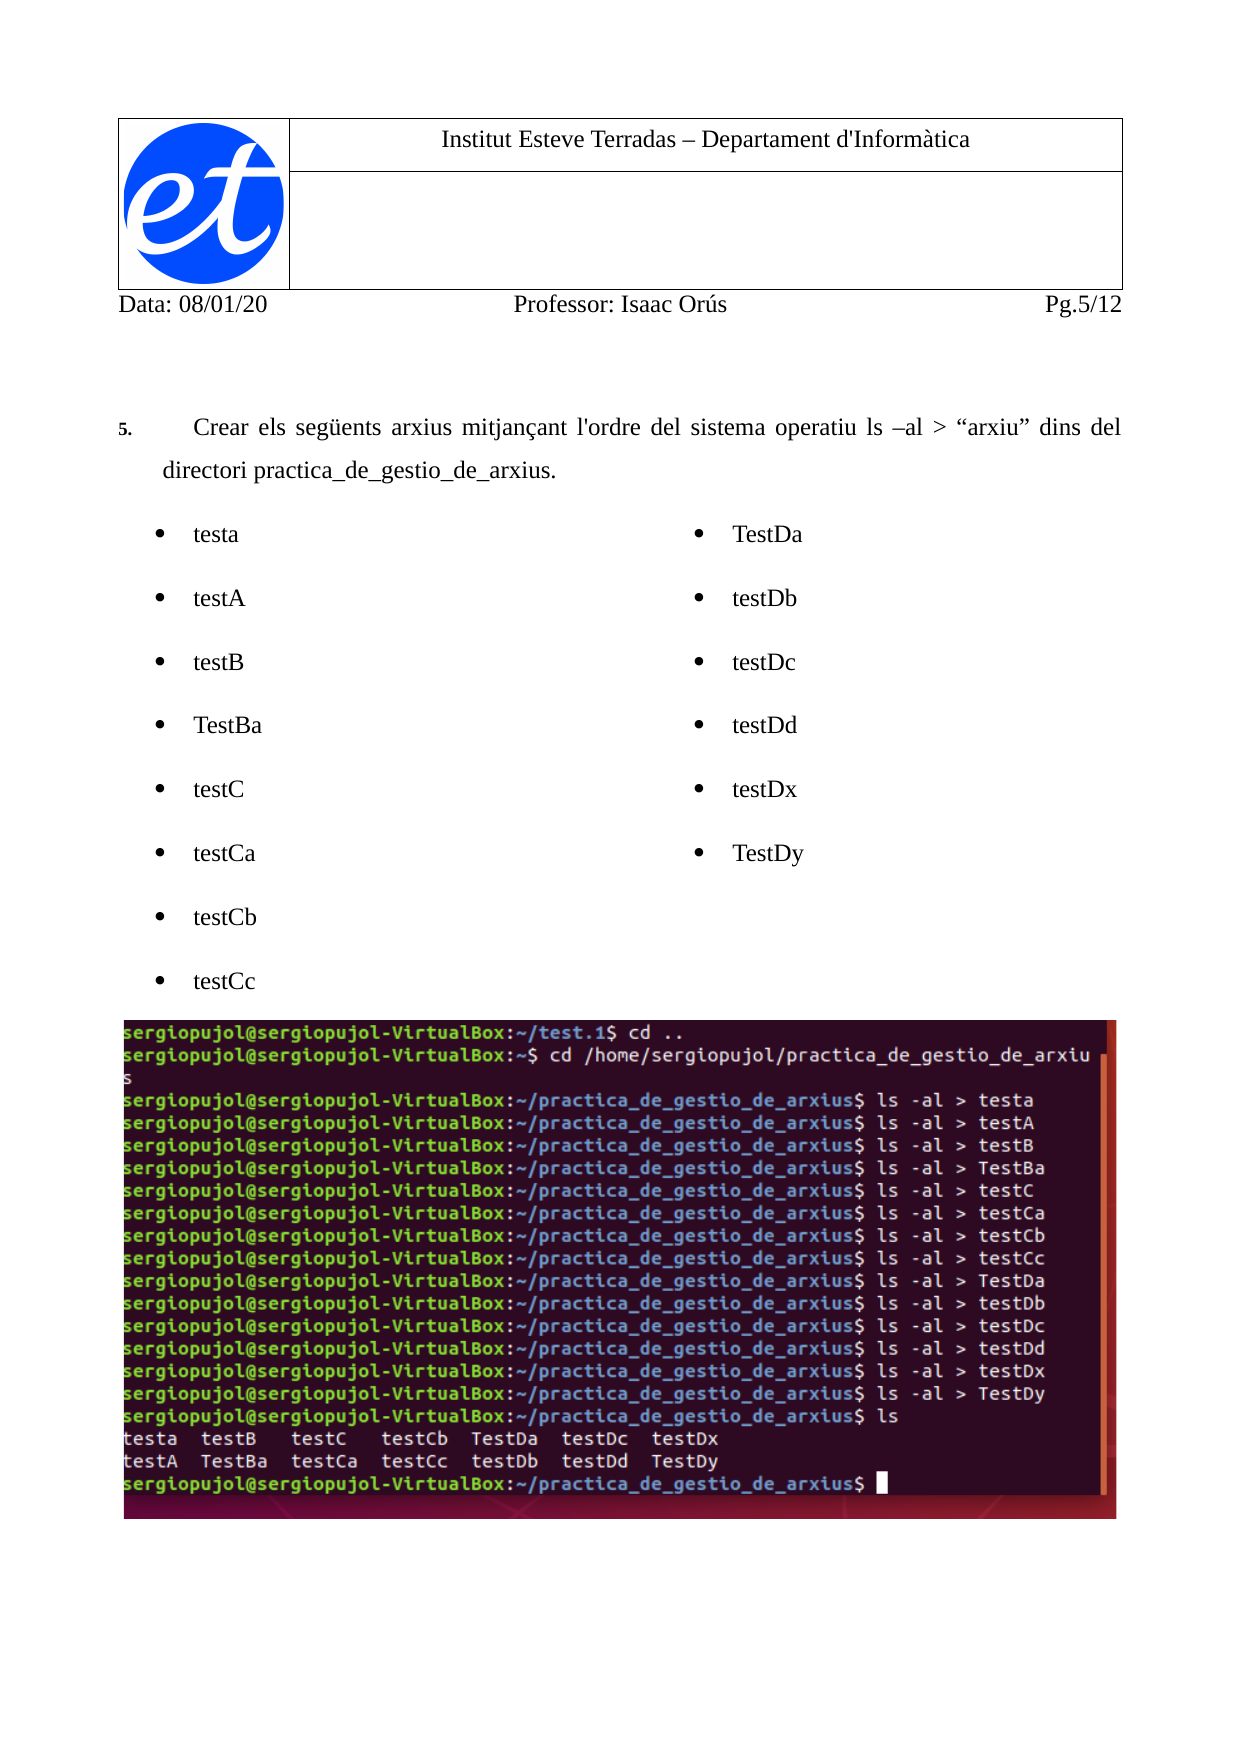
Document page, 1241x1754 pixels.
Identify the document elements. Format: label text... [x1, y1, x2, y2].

list testCa [156, 838, 583, 867]
picture [123, 1020, 1117, 1519]
list TestBa [156, 711, 583, 739]
list testC [156, 774, 583, 803]
list TestDa [694, 519, 1122, 547]
list testA [156, 583, 583, 611]
list testCb [156, 902, 583, 931]
list Crear els següents arxius mitjançant l'ordre del sistema operatiu ls –al > “arxiu” dins del directori practica_de_gestio_de_arxius. [118, 412, 1122, 483]
list testB [156, 647, 583, 675]
list testDd [694, 711, 1122, 739]
list testCc [156, 966, 583, 995]
list testa [156, 519, 583, 547]
picture [123, 123, 284, 284]
list testDc [694, 647, 1122, 675]
list testDx [694, 774, 1122, 803]
list testDb [694, 583, 1122, 611]
list TestDy [694, 838, 1122, 867]
